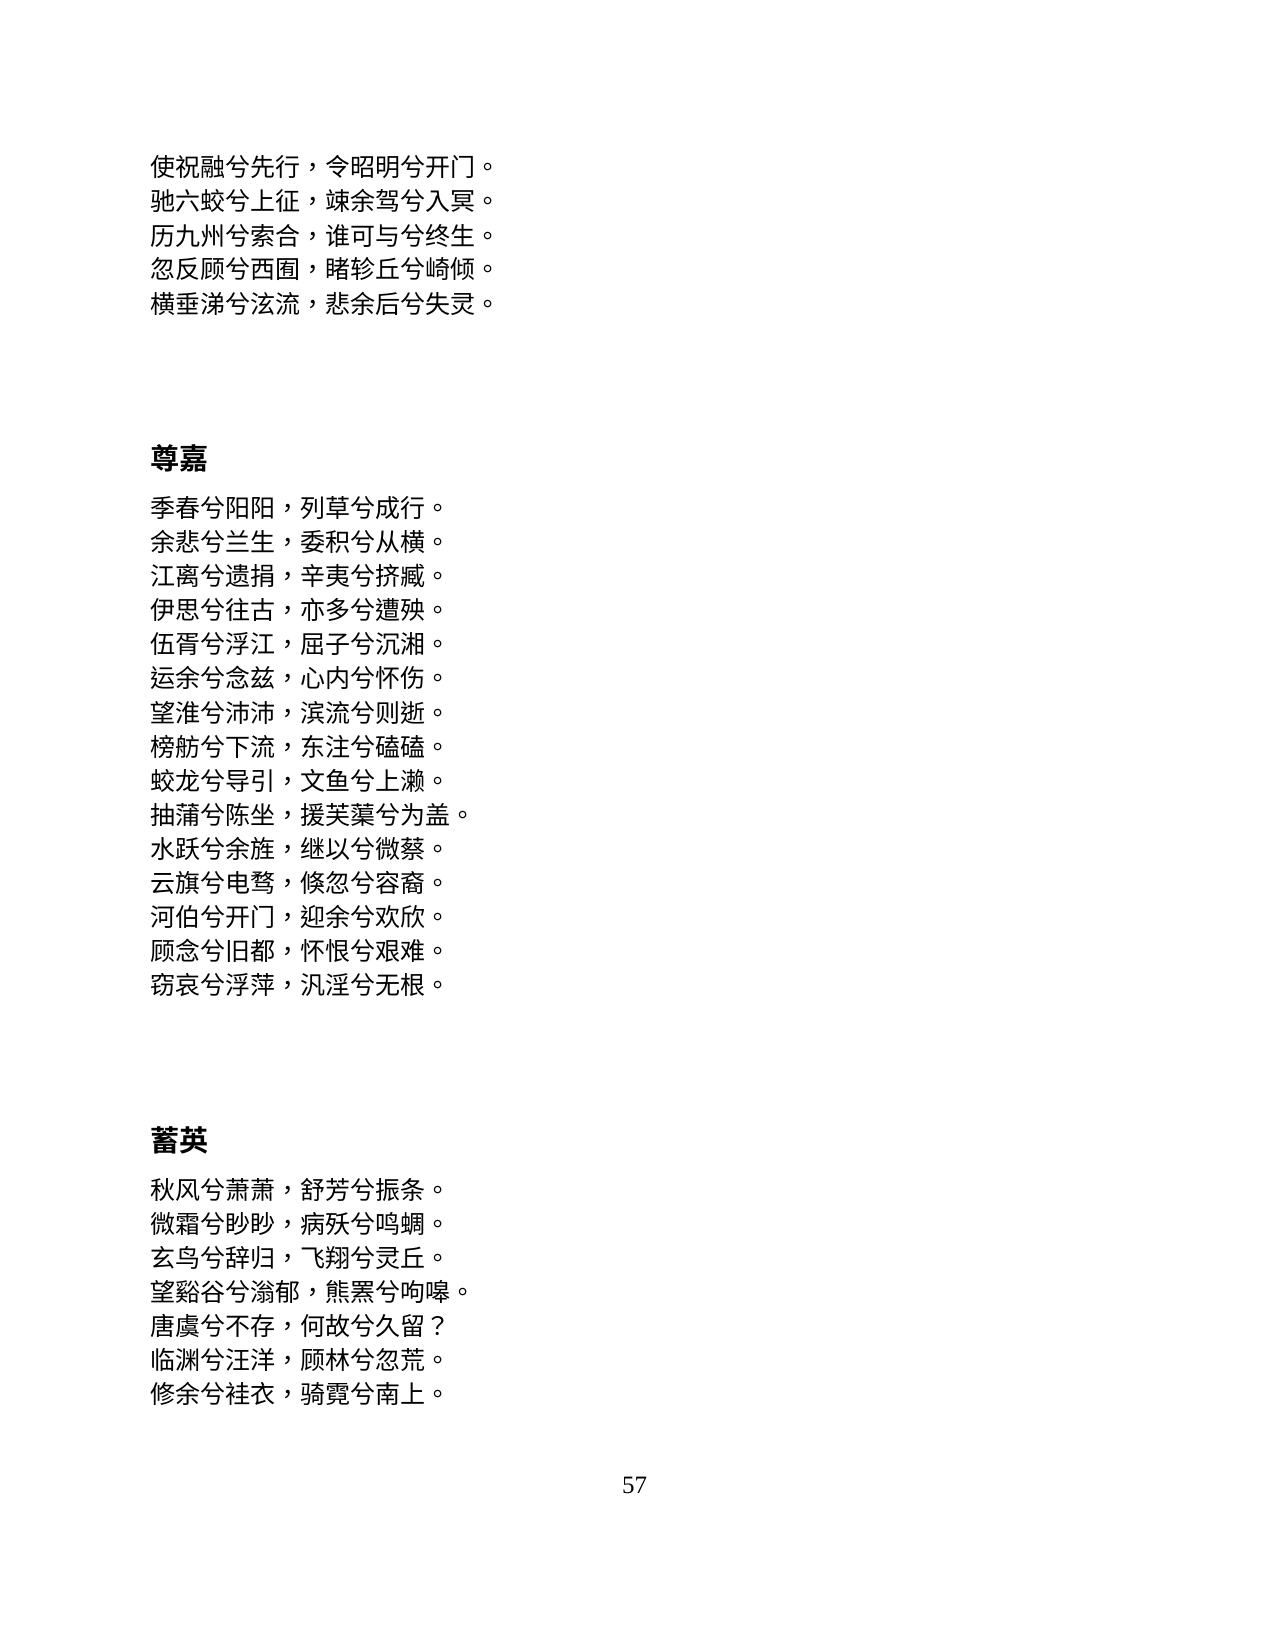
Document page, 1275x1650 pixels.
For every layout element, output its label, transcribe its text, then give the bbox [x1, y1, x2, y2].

text 秋风兮萧萧，舒芳兮振条。 微霜兮眇眇，病殀兮鸣蜩。 玄鸟兮辞归，飞翔兮灵丘。 望谿谷兮滃郁，熊罴兮呴嗥。 唐虞兮不存，何故兮久留？ 临渊兮汪洋，顾林兮忽荒。 修余兮袿衣，骑霓兮南上。 [150, 1172, 1125, 1411]
text 使祝融兮先行，令昭明兮开门。 驰六蛟兮上征，竦余驾兮入冥。 历九州兮索合，谁可与兮终生。 忽反顾兮西囿，睹轸丘兮崎倾。 横垂涕兮泫流，悲余后兮失灵。 [150, 150, 1125, 320]
text 季春兮阳阳，列草兮成行。 余悲兮兰生，委积兮从横。 江离兮遗捐，辛夷兮挤臧。 伊思兮往古，亦多兮遭殃。 伍胥兮浮江，屈子兮沉湘。 运余兮念兹，心内兮怀伤。 望淮兮沛沛，滨流兮则逝。 榜舫兮下流，东注兮磕磕。 蛟龙兮导引，文鱼兮上濑。 抽蒲兮陈坐，援芙蕖兮为盖。 水跃兮余旌，继以兮微蔡。 云旗兮电骛，倏忽兮容裔。 河伯兮开门，迎余兮欢欣。 顾念兮旧都，怀恨兮艰难。 窃哀兮浮萍，汎淫兮无根。 [150, 491, 1125, 1002]
subtitle 尊嘉 [150, 439, 1125, 478]
subtitle 蓄英 [150, 1120, 1125, 1160]
